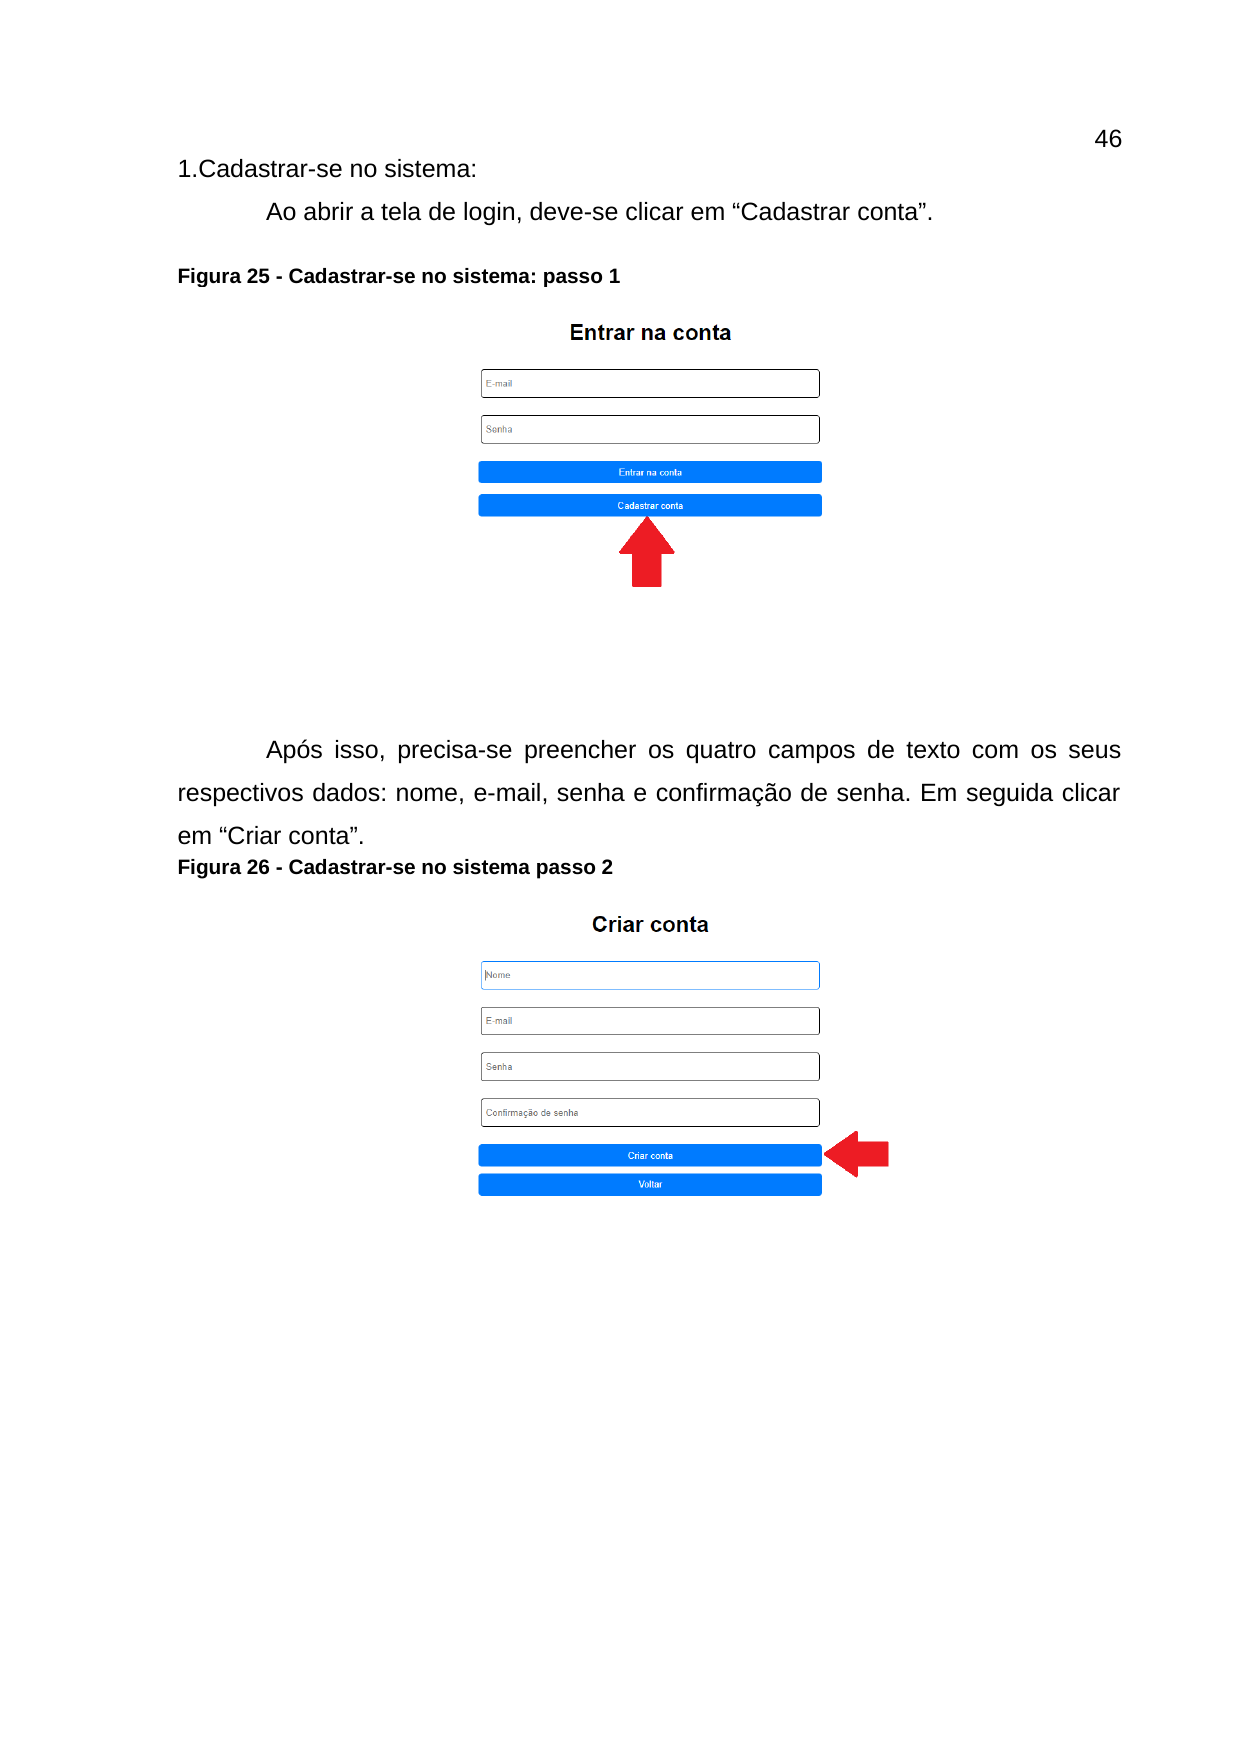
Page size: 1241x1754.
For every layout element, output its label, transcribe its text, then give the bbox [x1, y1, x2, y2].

picture [177, 879, 1123, 1312]
text 1.Cadastrar-se no sistema: [177, 153, 1122, 182]
text Figura 25 - Cadastrar-se no sistema: passo 1 [177, 264, 1122, 287]
text [177, 240, 1122, 264]
picture [177, 287, 1123, 721]
text Figura 26 - Cadastrar-se no sistema passo 2 [177, 855, 1122, 879]
text Ao abrir a tela de login, deve-se clicar em “Cadastrar conta”. [177, 197, 1122, 225]
text Após isso, precisa-se preencher os quatro campos de texto com os seus respectivos dados: nome, e-mail, senha e confirmação de senha. Em seguida clicar em “Criar conta”. [177, 721, 1122, 849]
